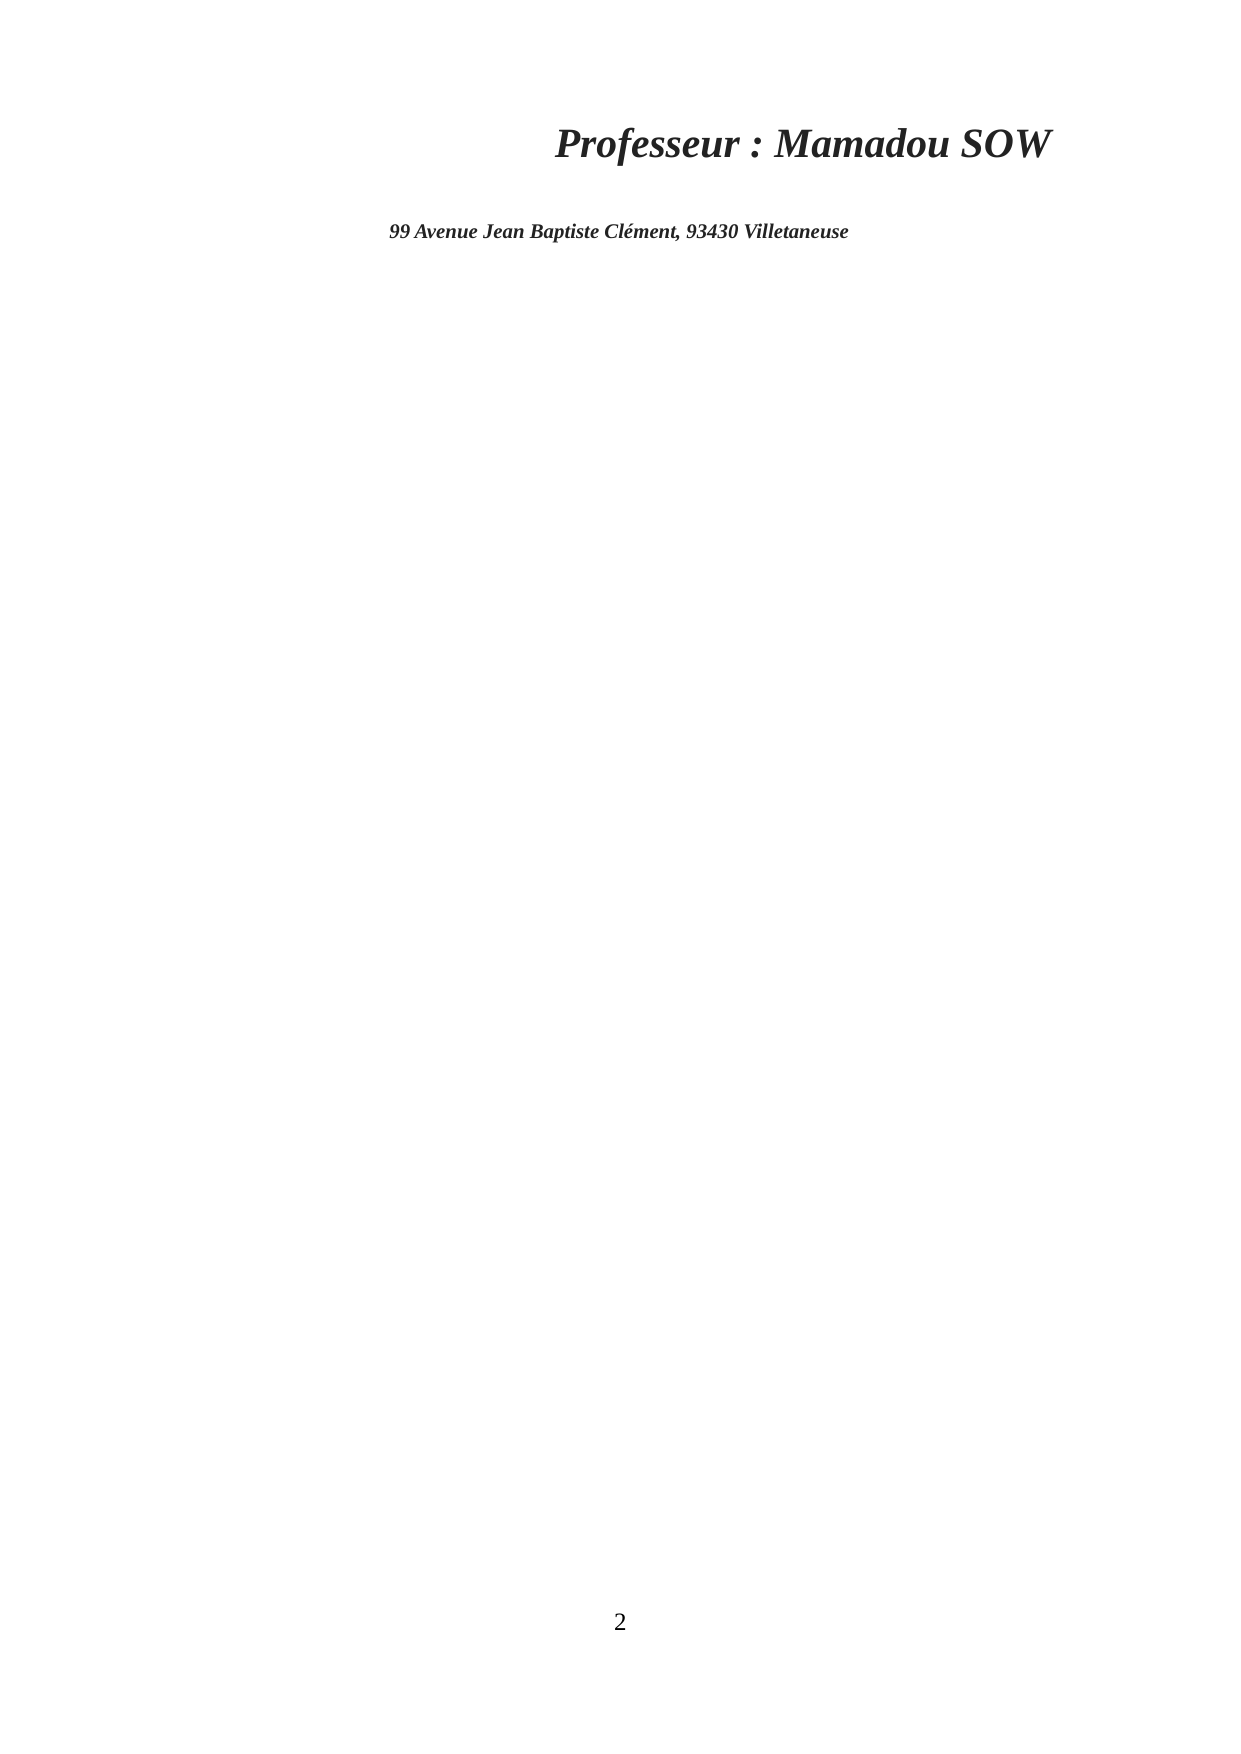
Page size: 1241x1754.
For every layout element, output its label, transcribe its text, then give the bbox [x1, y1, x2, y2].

text Professeur : Mamadou SOW [118, 118, 1122, 166]
text 99 Avenue Jean Baptiste Clément, 93430 Villetaneuse [118, 219, 1122, 243]
